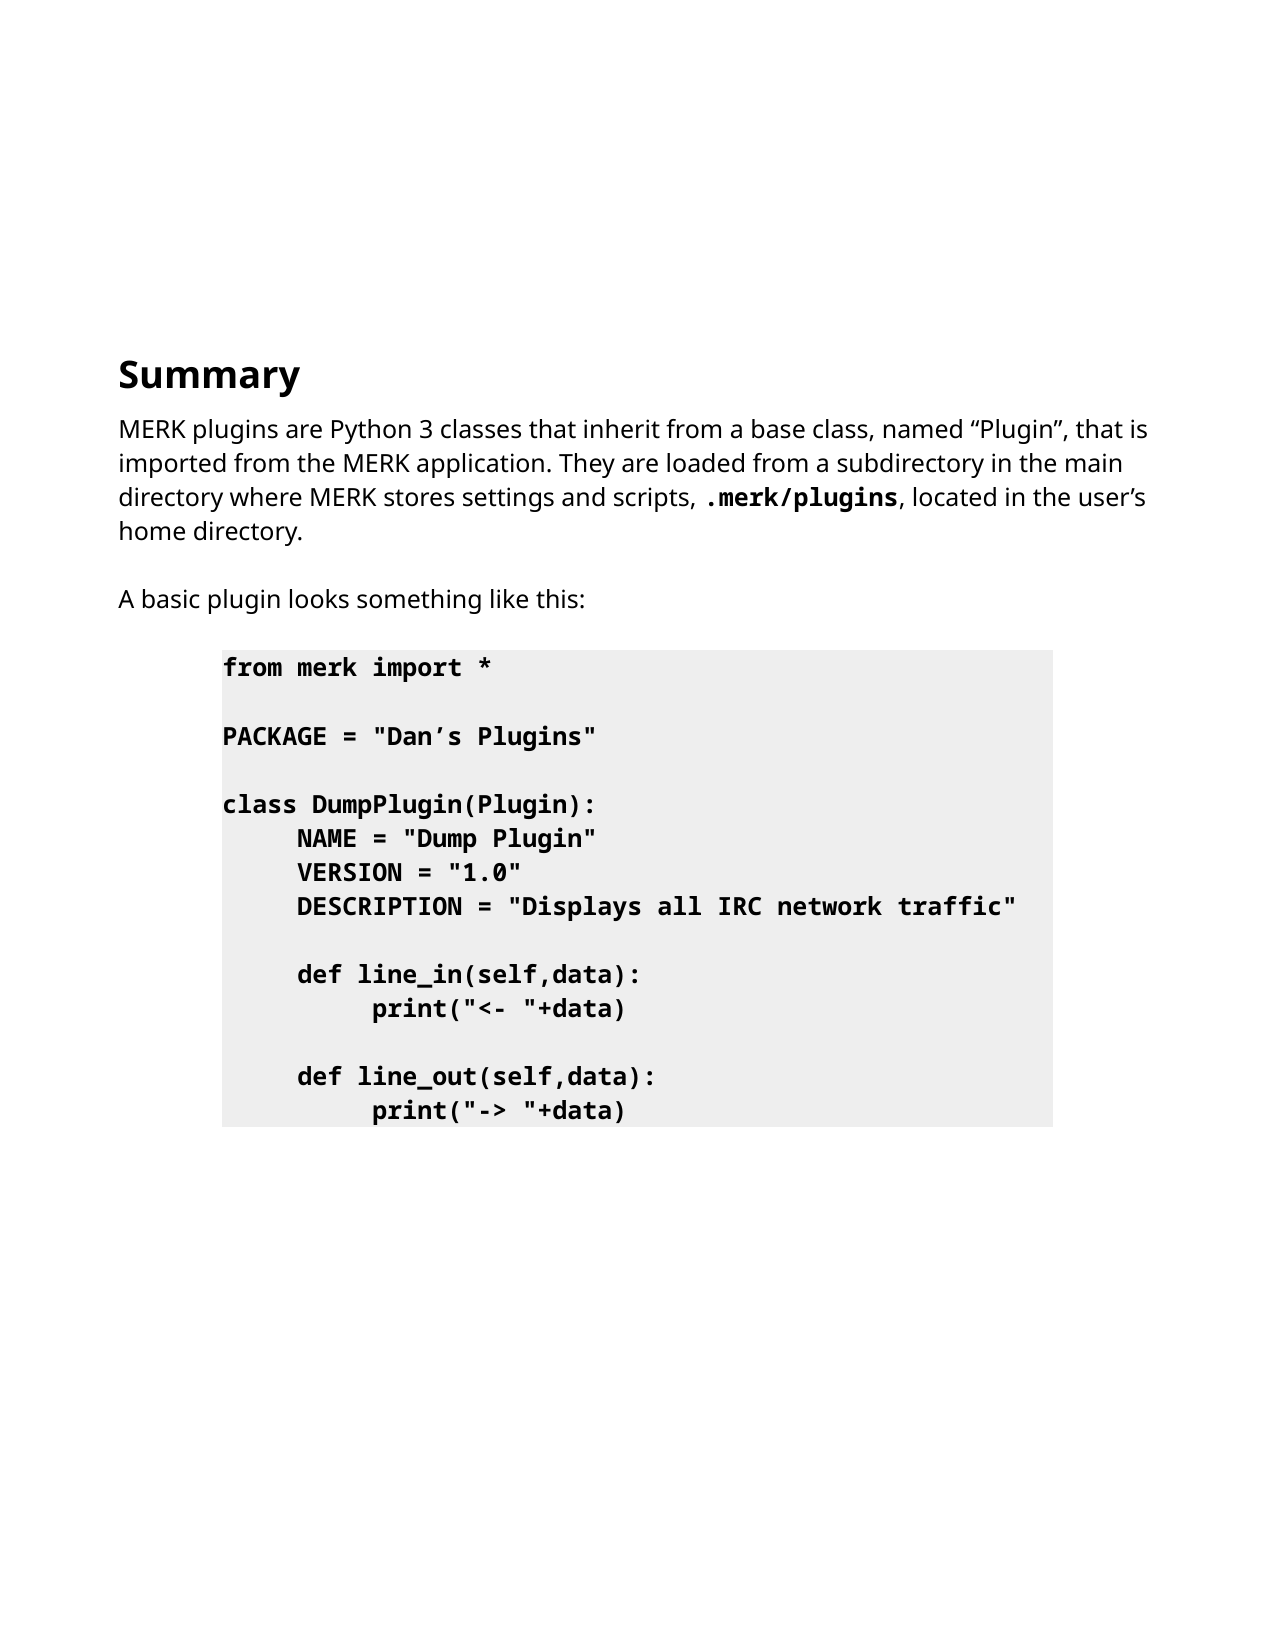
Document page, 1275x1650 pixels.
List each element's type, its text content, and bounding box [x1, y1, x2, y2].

text A basic plugin looks something like this: [118, 582, 1157, 616]
text MERK plugins are Python 3 classes that inherit from a base class, named “Plugin”, that is imported from the MERK application. They are loaded from a subdirectory in the main directory where MERK stores settings and scripts, .merk/plugins, located in the user’s home directory. [118, 412, 1157, 548]
table_header from merk import * PACKAGE = "Dan’s Plugins" class DumpPlugin(Plugin): NAME = "Dump Plugin" VERSION = "1.0" DESCRIPTION = "Displays all IRC network traffic" def line_in(self,data): print("<- "+data) def line_out(self,data): print("-> "+data) [222, 650, 1053, 1127]
subtitle Summary [118, 347, 1157, 399]
